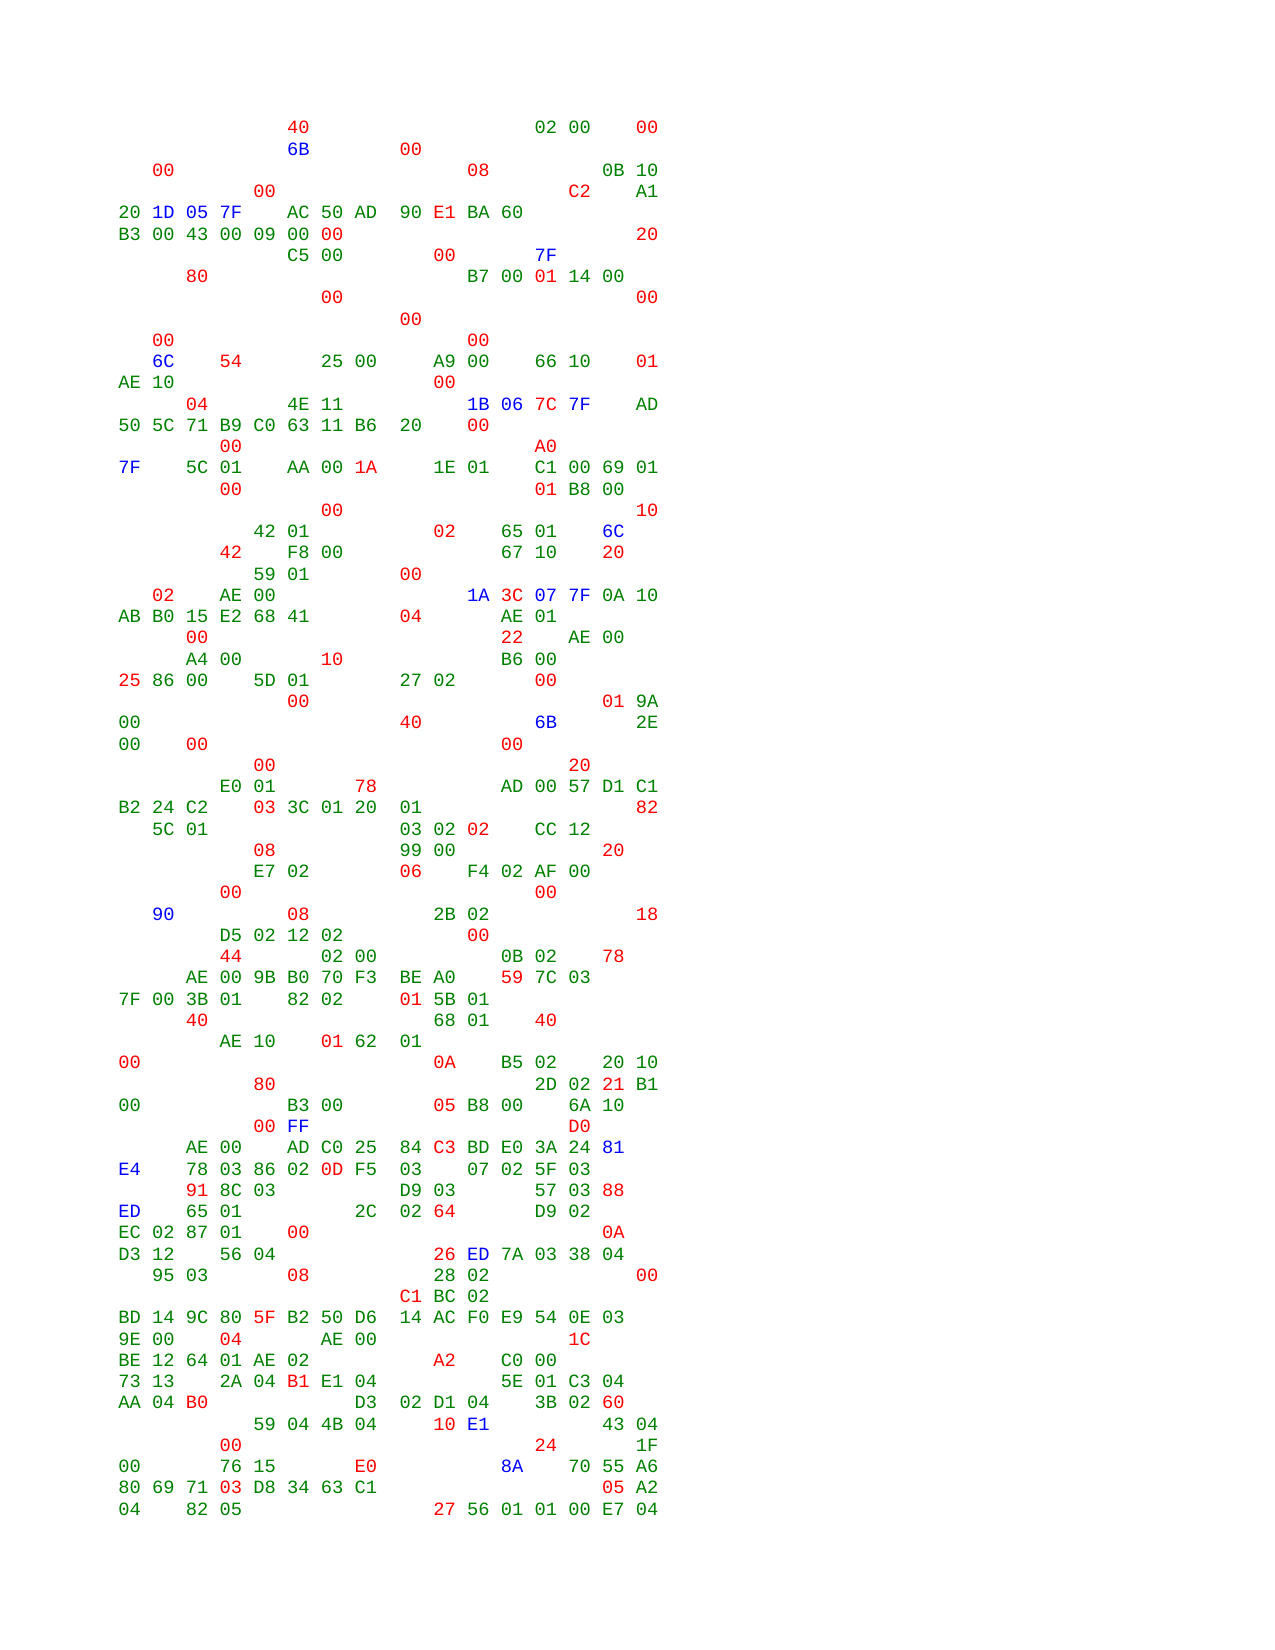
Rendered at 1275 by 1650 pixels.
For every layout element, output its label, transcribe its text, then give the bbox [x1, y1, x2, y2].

text AE 10 BF CF 92 E5 E4 86 E9 00 E1 CF CF E9 85 85 [118, 373, 1157, 394]
text E8 ED 00 E9 EC ED F0 A5 F0 F1 E5 22 F0 AE 00 EC [118, 628, 1157, 649]
text F0 F1 80 BF F1 E4 BF BF EC E5 B7 00 01 14 00 F0 [118, 267, 1157, 288]
text E9 E1 E0 A5 80 EB 6C 05 A5 EE 05 BF 2D 02 21 B1 [118, 1074, 1157, 1096]
text 00 E0 F1 E0 E0 40 BF E5 00 00 E5 ED 02 00 BF 00 [118, 118, 1157, 139]
text 20 1D 05 7F C7 AC 50 AD 90 E1 BA 60 E5 E5 81 81 [118, 203, 1157, 224]
text D3 12 6C 56 04 E8 E7 ED BF 26 ED 7A 03 38 04 CA [118, 1244, 1157, 1266]
text 9E 00 ED 04 BF 00 AE 00 ED E5 EB EB F1 1C F1 EC [118, 1329, 1157, 1351]
text 00 E4 92 76 15 17 09 E0 7F 8D 8D 8A 8A 70 55 A6 [118, 1457, 1157, 1478]
text 80 69 71 03 D8 34 63 C1 87 BF F9 E0 ED ED 05 A2 [118, 1478, 1157, 1499]
text ED F9 00 F0 00 BF BF 00 00 00 E8 FF BF E0 FF E8 [118, 309, 1157, 331]
text 00 EB BF AE 10 E5 01 62 01 00 ED E0 ED 00 A5 BF [118, 1032, 1157, 1053]
text B2 24 C2 92 03 3C 01 20 01 FF ED F1 F0 BF F1 82 [118, 798, 1157, 819]
text EE E8 BF 42 F9 F8 00 E5 A5 00 F9 67 10 E5 20 E4 [118, 543, 1157, 564]
text E8 85 04 86 8D 4E 11 C7 8A 88 1B 06 7C 7F C7 AD [118, 394, 1157, 416]
text EA 90 EA 6C EB 08 E7 00 F0 2B 02 00 ED DB F9 18 [118, 904, 1157, 926]
text EB EC 40 EE E5 A5 A5 ED BF 68 01 EB 40 ED EA E5 [118, 1011, 1157, 1032]
text 50 5C 71 B9 C0 63 11 B6 20 F9 00 E0 E1 A5 F0 E9 [118, 416, 1157, 437]
text ED E5 65 01 E9 EC A5 2C 02 64 F0 A5 D9 02 00 ED [118, 1202, 1157, 1223]
text EC 02 87 01 00 00 EB F0 BF 00 E5 FF FF ED 0A E4 [118, 1223, 1157, 1244]
text ED E4 F0 00 BF BF F0 ED E0 EB A5 F0 01 B8 00 E1 [118, 479, 1157, 501]
text 85 02 92 AE 00 87 8D C7 C7 C7 1A 3C 07 7F 0A 10 [118, 586, 1157, 607]
text A5 00 A5 A5 F0 EC 00 E0 EE EB 05 E8 EB E5 00 10 [118, 501, 1157, 522]
text BD 14 9C 80 5F B2 50 D6 14 AC F0 E9 54 0E 03 EE [118, 1308, 1157, 1329]
text 7F BF 5C 01 F1 AA 00 1A A5 1E 01 E5 C1 00 69 01 [118, 458, 1157, 479]
text E1 E0 E9 E1 00 FF FF E0 E4 CF 8D 87 87 D0 8D 88 [118, 1117, 1157, 1138]
text F1 00 F0 05 E7 02 EE E5 06 EE F4 02 AF 00 EB EB [118, 862, 1157, 883]
text 00 6C E7 54 F9 E0 25 00 E4 A9 00 CF 66 10 CF 01 [118, 352, 1157, 373]
text E4 EE 91 8C 03 ED F1 EC D9 03 BF E1 57 03 88 E4 [118, 1181, 1157, 1202]
text E5 00 E0 E5 00 BF E5 F1 00 00 00 00 F1 EB E4 E4 [118, 331, 1157, 352]
text F9 BF EB F9 EE C5 00 E4 E5 00 00 A5 7F A5 E5 F1 [118, 246, 1157, 267]
text 04 7F 82 05 F0 E4 ED F0 EB 27 56 01 01 00 E7 04 [118, 1499, 1157, 1521]
text AA 04 B0 00 EE E0 E4 D3 02 D1 04 6C 3B 02 60 E0 [118, 1393, 1157, 1414]
text 00 F9 00 E5 E1 EB F0 A5 F9 F9 A5 00 BF 81 00 BF [118, 734, 1157, 756]
text E4 FF E9 00 42 01 F1 00 EB 02 E9 65 01 00 6C 00 [118, 522, 1157, 543]
text E5 00 F9 F9 E5 BF ED E5 BF E5 08 BF A5 C9 0B 10 [118, 161, 1157, 182]
text E0 ED F0 E5 A5 E4 00 EB 00 EC FF E0 F1 ED 00 00 [118, 288, 1157, 309]
text 00 00 EC E4 EC B3 00 BF CF 05 B8 00 E6 6A 10 E4 [118, 1096, 1157, 1117]
text 19 08 AE 00 9B B0 70 F3 BE A0 92 59 7C 03 E0 ED [118, 968, 1157, 989]
text E8 E8 ED E0 59 04 4B 04 92 10 E1 E0 E4 92 43 04 [118, 1414, 1157, 1436]
text A5 CF CF 81 59 01 81 F9 00 92 92 E4 D2 CA 85 83 [118, 564, 1157, 586]
text E1 95 03 CF CF 08 00 F9 05 28 02 92 E0 E4 E1 00 [118, 1266, 1157, 1287]
text B3 00 43 00 09 00 00 E5 ED 05 E4 ED ED DB FF 20 [118, 224, 1157, 246]
text E7 05 E1 00 A5 ED 90 BF E5 E4 BF F0 A0 A5 BF F1 [118, 437, 1157, 458]
text 90 E8 E8 E8 05 EB E4 F9 C1 BC 02 C9 C9 18 09 7F [118, 1287, 1157, 1308]
text 8A 18 AE 00 8D AD C0 25 84 C3 BD E0 3A 24 81 C9 [118, 1138, 1157, 1159]
text BF E5 A5 00 EA EA 00 A5 00 E1 E9 00 00 EB E3 E1 [118, 883, 1157, 904]
text A5 5C 01 E5 7F E5 F1 ED 03 02 02 BF CC 12 EE F0 [118, 819, 1157, 841]
text EC 05 A5 F0 00 00 E5 E0 EE A5 00 E5 BF 05 01 9A [118, 692, 1157, 713]
text 90 85 E9 E0 01 87 87 78 C7 C7 87 AD 00 57 D1 C1 [118, 777, 1157, 798]
text AB B0 15 E2 68 41 81 BF 04 F9 E1 AE 01 E0 E0 ED [118, 607, 1157, 628]
text CF 92 E1 EA 00 92 85 BE 85 05 92 86 86 C2 81 A1 [118, 182, 1157, 203]
text F1 F0 A4 00 ED F9 10 F9 ED BF E5 B6 00 F0 EA E4 [118, 649, 1157, 671]
text E4 92 78 03 86 02 0D F5 03 7F 07 02 5F 03 E5 ED [118, 1159, 1157, 1181]
text 81 E4 05 44 05 E1 02 00 E4 E4 F9 0B 02 C7 78 88 [118, 947, 1157, 968]
text 73 13 F0 2A 04 B1 E1 04 00 EE E9 5E 01 C3 04 E1 [118, 1372, 1157, 1393]
text BE 12 64 01 AE 02 00 E4 E8 A2 BF C0 00 BF EE E4 [118, 1351, 1157, 1372]
text 00 A5 E4 D5 02 12 02 E5 CF C9 00 BF BD F9 1C 92 [118, 926, 1157, 947]
text E7 E0 00 E1 05 6B 00 EA 00 FF E4 E5 E1 BF ED EB [118, 139, 1157, 161]
text 7F 00 3B 01 F0 82 02 7F 01 5B 01 E5 ED EC F0 EC [118, 989, 1157, 1011]
text E9 A5 C9 00 F9 92 E4 E4 E5 E0 05 E5 24 E4 E8 1F [118, 1436, 1157, 1457]
text 00 F1 00 E4 90 ED F9 E5 40 E5 F9 A5 6B 00 05 2E [118, 713, 1157, 734]
text 81 E5 A5 81 00 CF E0 E5 F0 D2 E4 92 81 20 E1 E1 [118, 756, 1157, 777]
text E5 E0 E0 F0 08 EB EB E5 99 00 ED E8 E4 00 20 F0 [118, 841, 1157, 862]
text 25 86 00 00 5D 01 00 F1 27 02 EB EE 00 E1 EA F0 [118, 671, 1157, 692]
text 00 ED F0 00 F0 ED F1 BF EE 0A EE B5 02 E4 20 10 [118, 1053, 1157, 1074]
